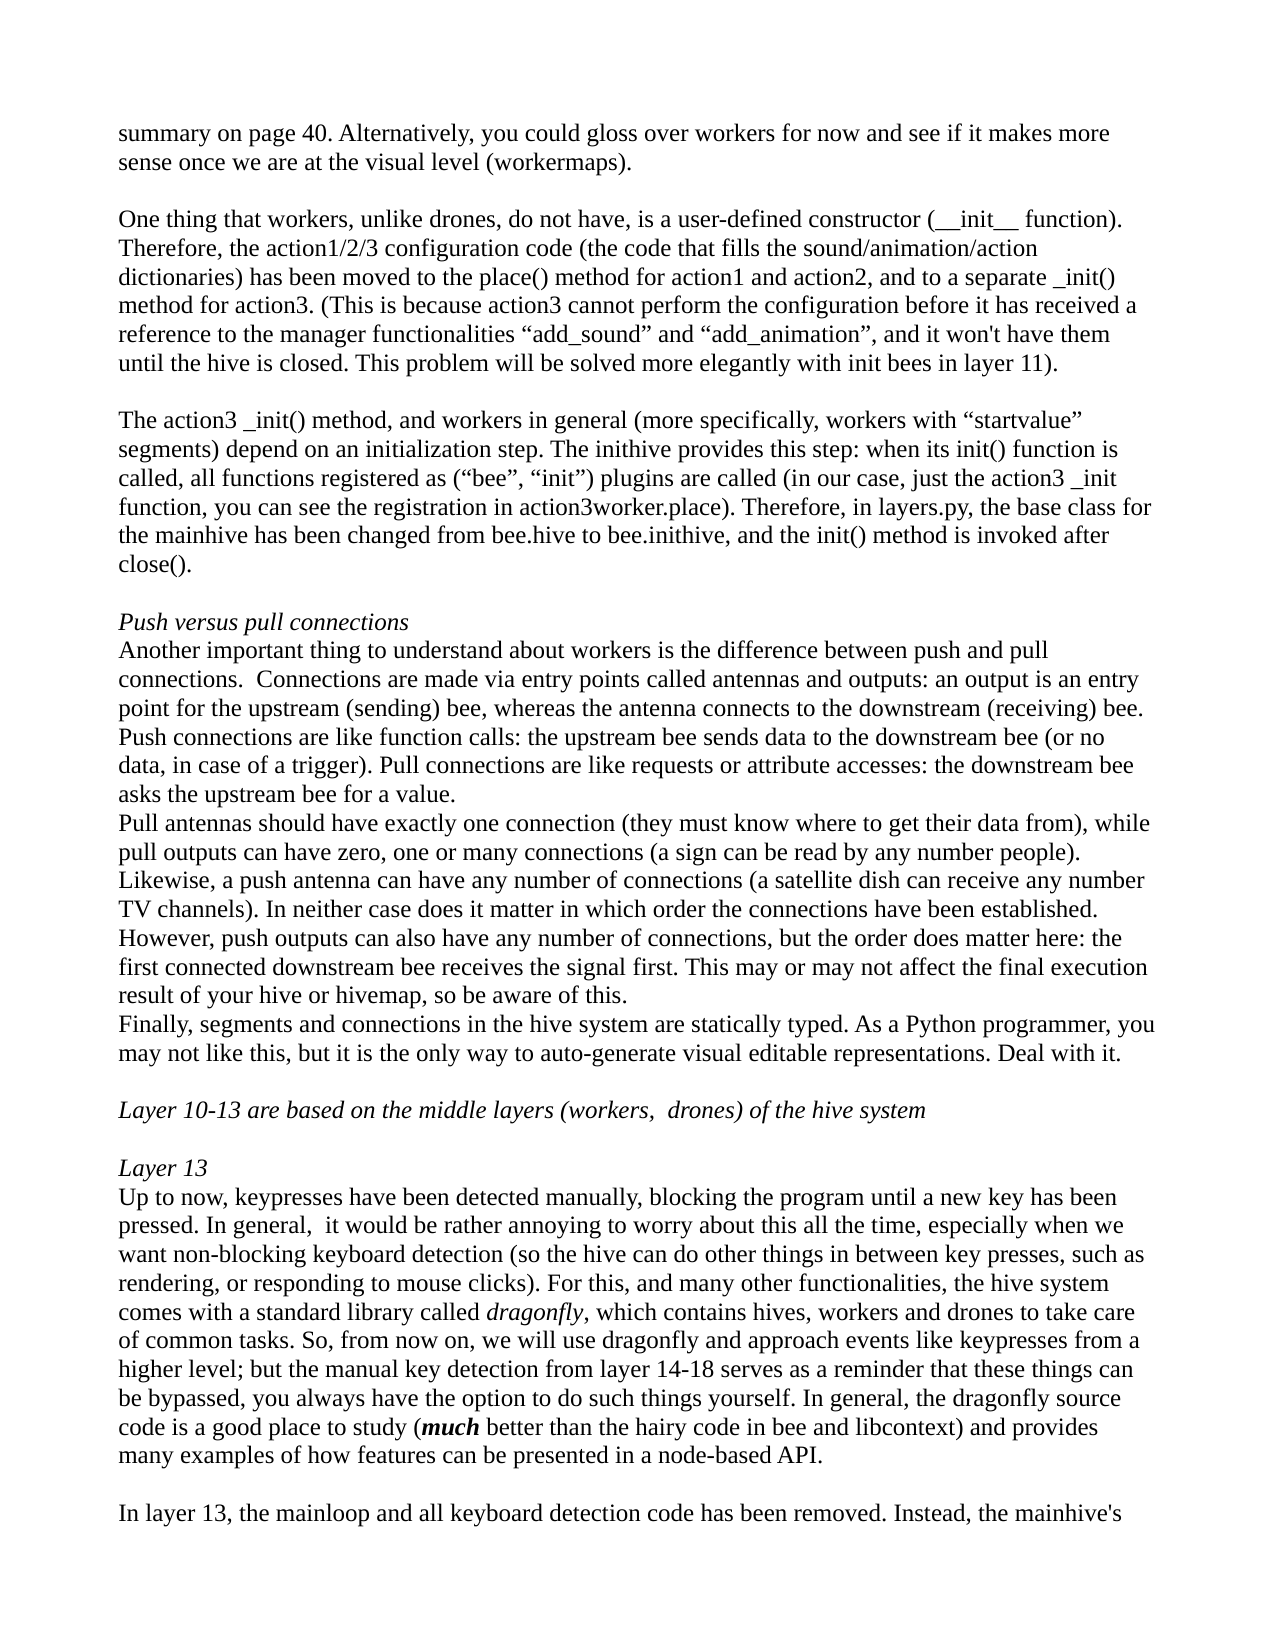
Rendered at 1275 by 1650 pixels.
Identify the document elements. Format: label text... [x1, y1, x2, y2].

text Push versus pull connections [118, 607, 1157, 636]
text Pull antennas should have exactly one connection (they must know where to get their data from), while pull outputs can have zero, one or many connections (a sign can be read by any number people). Likewise, a push antenna can have any number of connections (a satellite dish can receive any number TV channels). In neither case does it matter in which order the connections have been established. However, push outputs can also have any number of connections, but the order does matter here: the first connected downstream bee receives the signal first. This may or may not affect the final execution result of your hive or hivemap, so be aware of this. [118, 808, 1157, 1009]
text Another important thing to understand about workers is the difference between push and pull connections. Connections are made via entry points called antennas and outputs: an output is an entry point for the upstream (sending) bee, whereas the antenna connects to the downstream (receiving) bee. Push connections are like function calls: the upstream bee sends data to the downstream bee (or no data, in case of a trigger). Pull connections are like requests or attribute accesses: the downstream bee asks the upstream bee for a value. [118, 636, 1157, 808]
text The action3 _init() method, and workers in general (more specifically, workers with “startvalue” segments) depend on an initialization step. The inithive provides this step: when its init() function is called, all functions registered as (“bee”, “init”) plugins are called (in our case, just the action3 _init function, you can see the registration in action3worker.place). Therefore, in layers.py, the base class for the mainhive has been changed from bee.hive to bee.inithive, and the init() method is invoked after close(). [118, 406, 1157, 578]
text Finally, segments and connections in the hive system are statically typed. As a Python programmer, you may not like this, but it is the only way to auto-generate visual editable representations. Deal with it. [118, 1009, 1157, 1067]
text One thing that workers, unlike drones, do not have, is a user-defined constructor (__init__ function). Therefore, the action1/2/3 configuration code (the code that fills the sound/animation/action dictionaries) has been moved to the place() method for action1 and action2, and to a separate _init() method for action3. (This is because action3 cannot perform the configuration before it has received a reference to the manager functionalities “add_sound” and “add_animation”, and it won't have them until the hive is closed. This problem will be solved more elegantly with init bees in layer 11). [118, 204, 1157, 377]
text summary on page 40. Alternatively, you could gloss over workers for now and see if it makes more sense once we are at the visual level (workermaps). [118, 118, 1157, 176]
text Up to now, keypresses have been detected manually, blocking the program until a new key has been pressed. In general, it would be rather annoying to worry about this all the time, especially when we want non-blocking keyboard detection (so the hive can do other things in between key presses, such as rendering, or responding to mouse clicks). For this, and many other functionalities, the hive system comes with a standard library called dragonfly, which contains hives, workers and drones to take care of common tasks. So, from now on, we will use dragonfly and approach events like keypresses from a higher level; but the manual key detection from layer 14-18 serves as a reminder that these things can be bypassed, you always have the option to do such things yourself. In general, the dragonfly source code is a good place to study (much better than the hairy code in bee and libcontext) and provides many examples of how features can be presented in a node-based API. [118, 1182, 1157, 1469]
text In layer 13, the mainloop and all keyboard detection code has been removed. Instead, the mainhive's [118, 1498, 1157, 1527]
text Layer 10-13 are based on the middle layers (workers, drones) of the hive system [118, 1096, 1157, 1124]
text Layer 13 [118, 1153, 1157, 1182]
